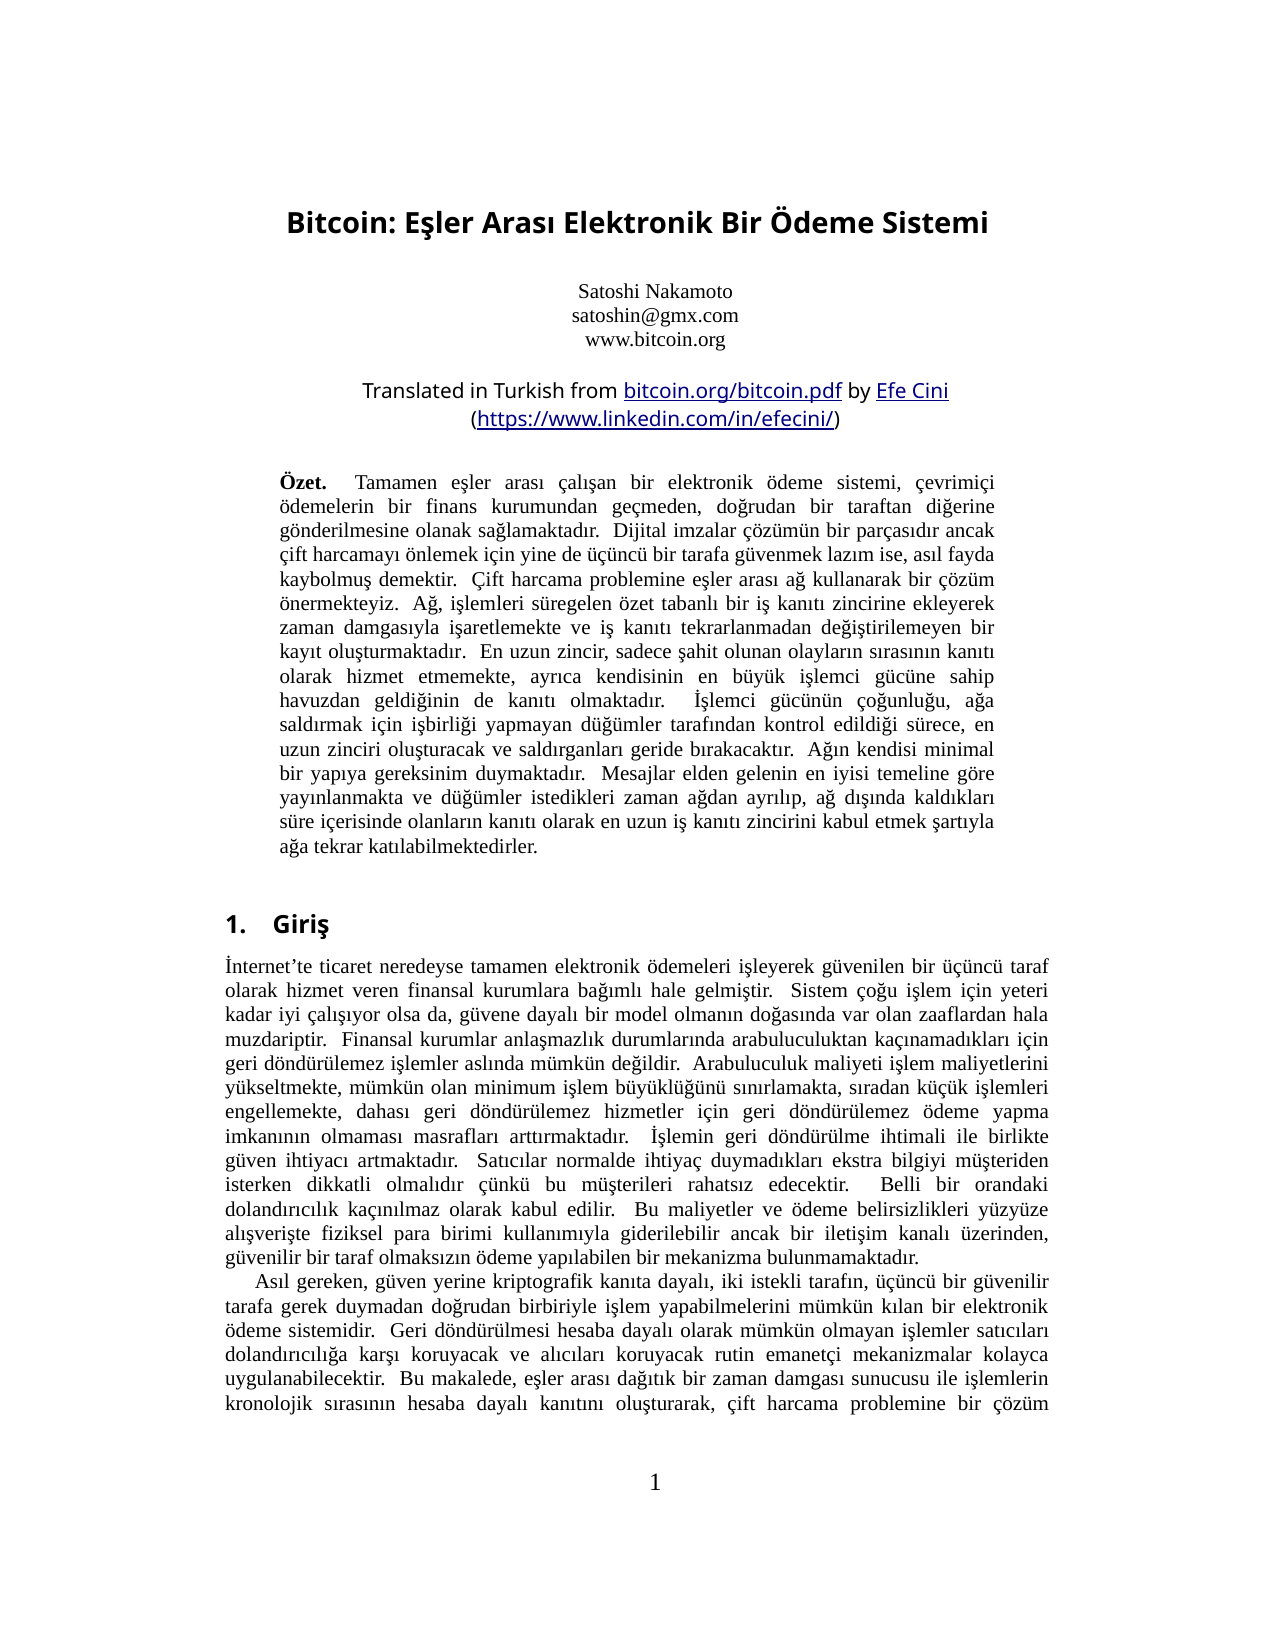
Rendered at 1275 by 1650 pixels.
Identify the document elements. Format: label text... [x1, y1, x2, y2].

text Özet. Tamamen eşler arası çalışan bir elektronik ödeme sistemi, çevrimiçi ödemelerin bir finans kurumundan geçmeden, doğrudan bir taraftan diğerine gönderilmesine olanak sağlamaktadır. Dijital imzalar çözümün bir parçasıdır ancak çift harcamayı önlemek için yine de üçüncü bir tarafa güvenmek lazım ise, asıl fayda kaybolmuş demektir. Çift harcama problemine eşler arası ağ kullanarak bir çözüm önermekteyiz. Ağ, işlemleri süregelen özet tabanlı bir iş kanıtı zincirine ekleyerek zaman damgasıyla işaretlemekte ve iş kanıtı tekrarlanmadan değiştirilemeyen bir kayıt oluşturmaktadır. En uzun zincir, sadece şahit olunan olayların sırasının kanıtı olarak hizmet etmemekte, ayrıca kendisinin en büyük işlemci gücüne sahip havuzdan geldiğinin de kanıtı olmaktadır. İşlemci gücünün çoğunluğu, ağa saldırmak için işbirliği yapmayan düğümler tarafından kontrol edildiği sürece, en uzun zinciri oluşturacak ve saldırganları geride bırakacaktır. Ağın kendisi minimal bir yapıya gereksinim duymaktadır. Mesajlar elden gelenin en iyisi temeline göre yayınlanmakta ve düğümler istedikleri zaman ağdan ayrılıp, ağ dışında kaldıkları süre içerisinde olanların kanıtı olarak en uzun iş kanıtı zincirini kabul etmek şartıyla ağa tekrar katılabilmektedirler. [279, 469, 996, 858]
subtitle 1. Giriş [225, 907, 1050, 941]
subtitle Bitcoin: Eşler Arası Elektronik Bir Ödeme Sistemi [225, 202, 1050, 242]
text Translated in Turkish from bitcoin.org/bitcoin.pdf by Efe Cini (https://www.linkedin.com/in/efecini/) [260, 376, 1050, 433]
text satoshin@gmx.com [260, 303, 1050, 327]
text Satoshi Nakamoto [260, 279, 1050, 303]
text Asıl gereken, güven yerine kriptografik kanıta dayalı, iki istekli tarafın, üçüncü bir güvenilir tarafa gerek duymadan doğrudan birbiriyle işlem yapabilmelerini mümkün kılan bir elektronik ödeme sistemidir. Geri döndürülmesi hesaba dayalı olarak mümkün olmayan işlemler satıcıları dolandırıcılığa karşı koruyacak ve alıcıları koruyacak rutin emanetçi mekanizmalar kolayca uygulanabilecektir. Bu makalede, eşler arası dağıtık bir zaman damgası sunucusu ile işlemlerin kronolojik sırasının hesaba dayalı kanıtını oluşturarak, çift harcama problemine bir çözüm [225, 1269, 1050, 1415]
text www.bitcoin.org [260, 327, 1050, 351]
text İnternet’te ticaret neredeyse tamamen elektronik ödemeleri işleyerek güvenilen bir üçüncü taraf olarak hizmet veren finansal kurumlara bağımlı hale gelmiştir. Sistem çoğu işlem için yeteri kadar iyi çalışıyor olsa da, güvene dayalı bir model olmanın doğasında var olan zaaflardan hala muzdariptir. Finansal kurumlar anlaşmazlık durumlarında arabuluculuktan kaçınamadıkları için geri döndürülemez işlemler aslında mümkün değildir. Arabuluculuk maliyeti işlem maliyetlerini yükseltmekte, mümkün olan minimum işlem büyüklüğünü sınırlamakta, sıradan küçük işlemleri engellemekte, dahası geri döndürülemez hizmetler için geri döndürülemez ödeme yapma imkanının olmaması masrafları arttırmaktadır. İşlemin geri döndürülme ihtimali ile birlikte güven ihtiyacı artmaktadır. Satıcılar normalde ihtiyaç duymadıkları ekstra bilgiyi müşteriden isterken dikkatli olmalıdır çünkü bu müşterileri rahatsız edecektir. Belli bir orandaki dolandırıcılık kaçınılmaz olarak kabul edilir. Bu maliyetler ve ödeme belirsizlikleri yüzyüze alışverişte fiziksel para birimi kullanımıyla giderilebilir ancak bir iletişim kanalı üzerinden, güvenilir bir taraf olmaksızın ödeme yapılabilen bir mekanizma bulunmamaktadır. [225, 953, 1050, 1269]
